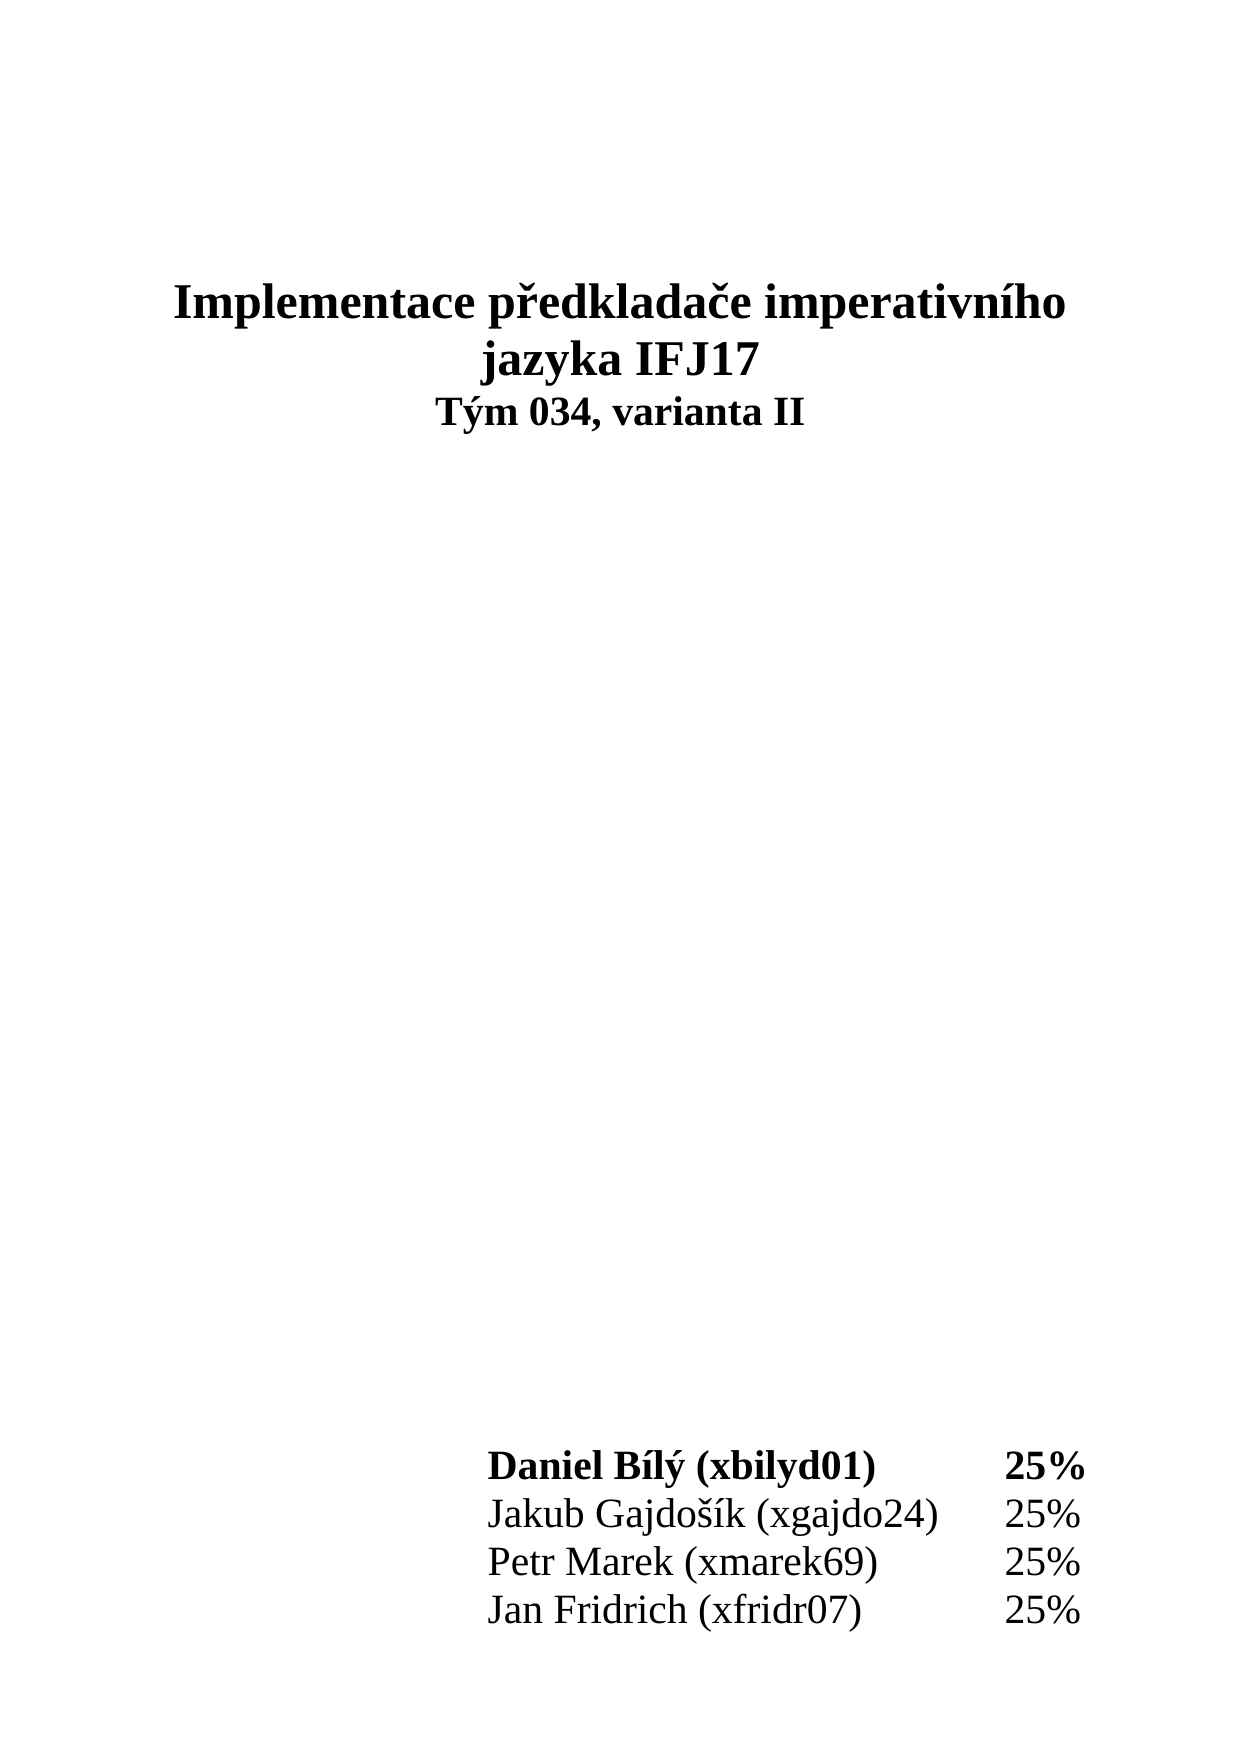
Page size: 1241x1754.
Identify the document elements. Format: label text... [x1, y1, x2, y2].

text Tým 034, varianta II [118, 386, 1122, 434]
text Petr Marek (xmarek69) 25% [487, 1536, 1122, 1584]
text Daniel Bílý (xbilyd01) 25% [487, 1441, 1122, 1488]
text Jakub Gajdošík (xgajdo24) 25% [487, 1488, 1122, 1536]
text Implementace předkladače imperativního jazyka IFJ17 [118, 271, 1122, 386]
text Jan Fridrich (xfridr07) 25% [487, 1584, 1122, 1632]
